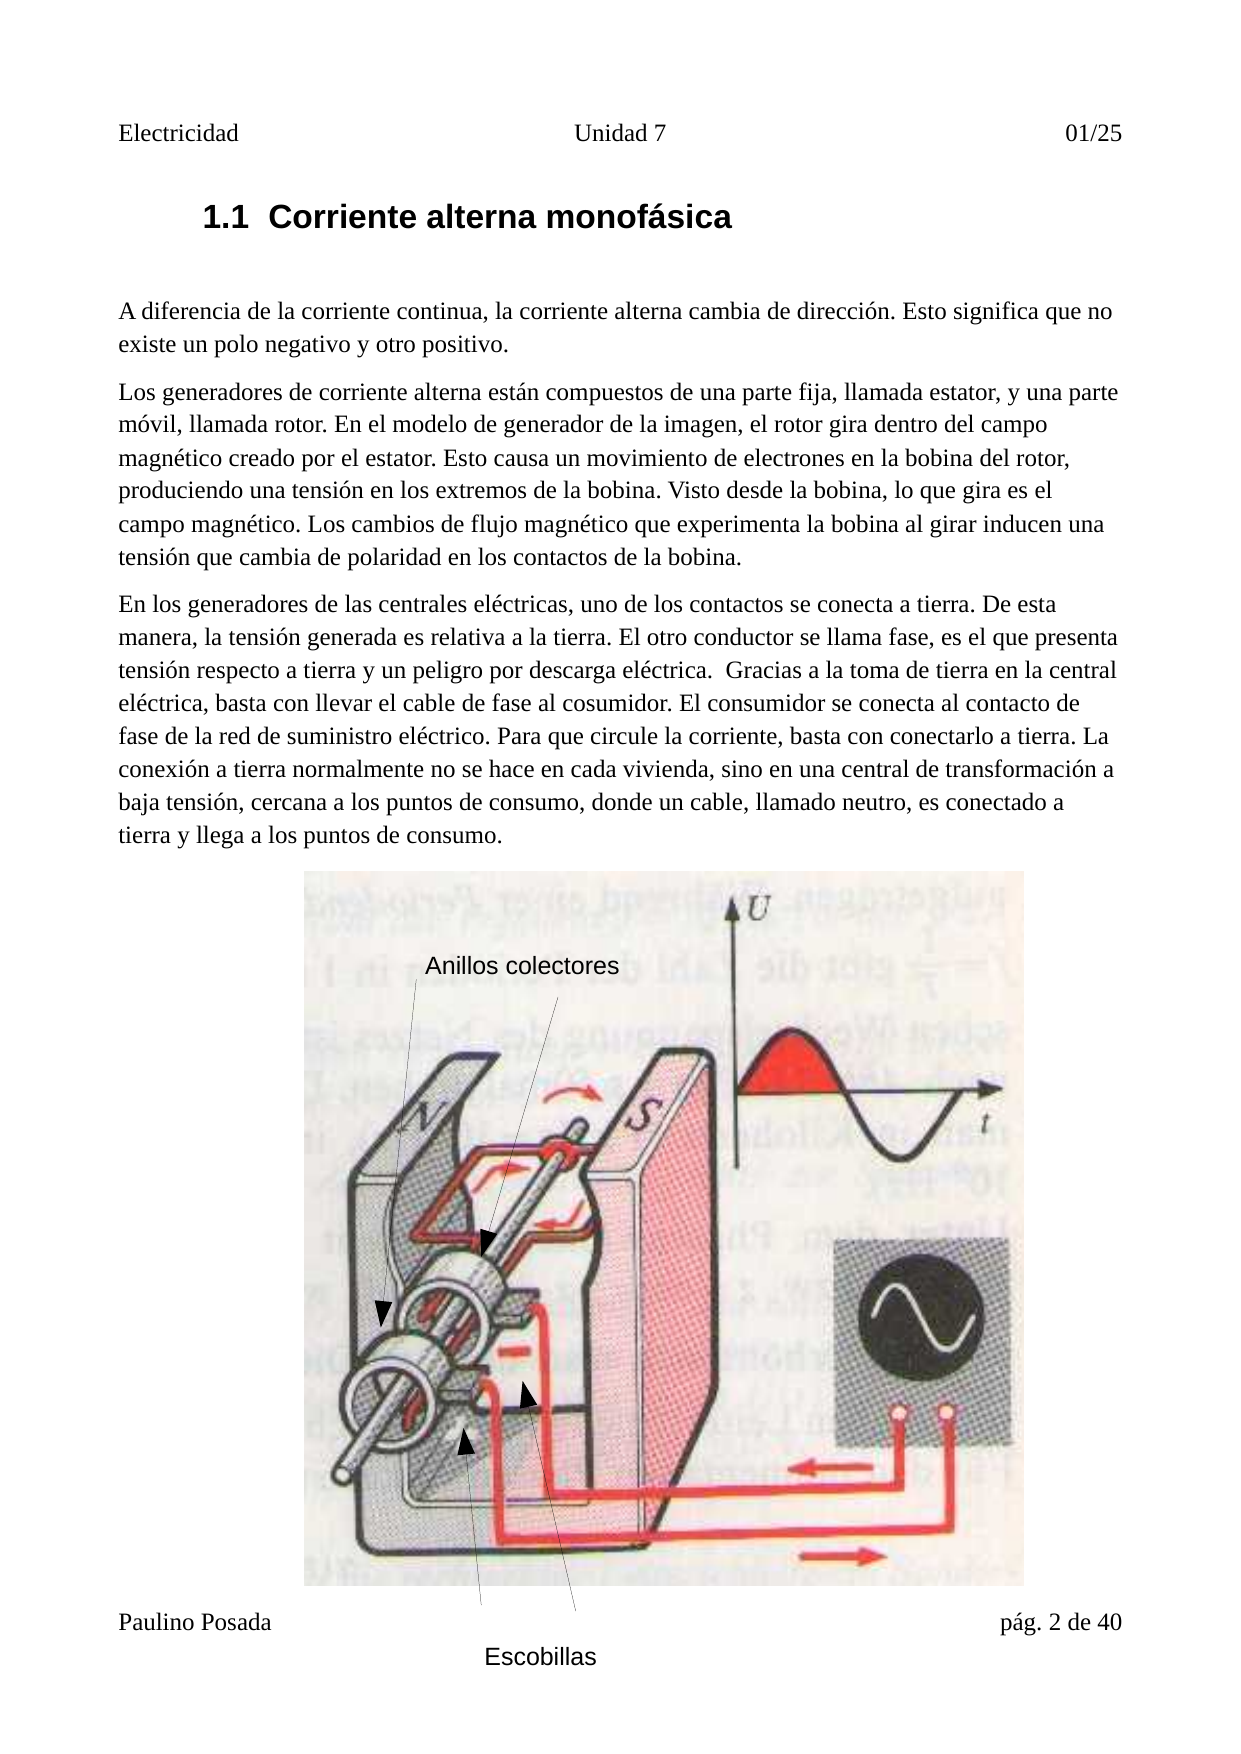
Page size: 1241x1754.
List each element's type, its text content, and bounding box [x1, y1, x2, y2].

subtitle Corriente alterna monofásica [193, 197, 1122, 236]
picture [304, 871, 1024, 1586]
text En los generadores de las centrales eléctricas, uno de los contactos se conecta a tierra. De esta manera, la tensión generada es relativa a la tierra. El otro conductor se llama fase, es el que presenta tensión respecto a tierra y un peligro por descarga eléctrica. Gracias a la toma de tierra en la central eléctrica, basta con llevar el cable de fase al cosumidor. El consumidor se conecta al contacto de fase de la red de suministro eléctrico. Para que circule la corriente, basta con conectarlo a tierra. La conexión a tierra normalmente no se hace en cada vivienda, sino en una central de transformación a baja tensión, cercana a los puntos de consumo, donde un cable, llamado neutro, es conectado a tierra y llega a los puntos de consumo. [118, 589, 1122, 849]
text Los generadores de corriente alterna están compuestos de una parte fija, llamada estator, y una parte móvil, llamada rotor. En el modelo de generador de la imagen, el rotor gira dentro del campo magnético creado por el estator. Esto causa un movimiento de electrones en la bobina del rotor, produciendo una tensión en los extremos de la bobina. Visto desde la bobina, lo que gira es el campo magnético. Los cambios de flujo magnético que experimenta la bobina al girar inducen una tensión que cambia de polaridad en los contactos de la bobina. [118, 377, 1122, 570]
text A diferencia de la corriente continua, la corriente alterna cambia de dirección. Esto significa que no existe un polo negativo y otro positivo. [118, 296, 1122, 358]
